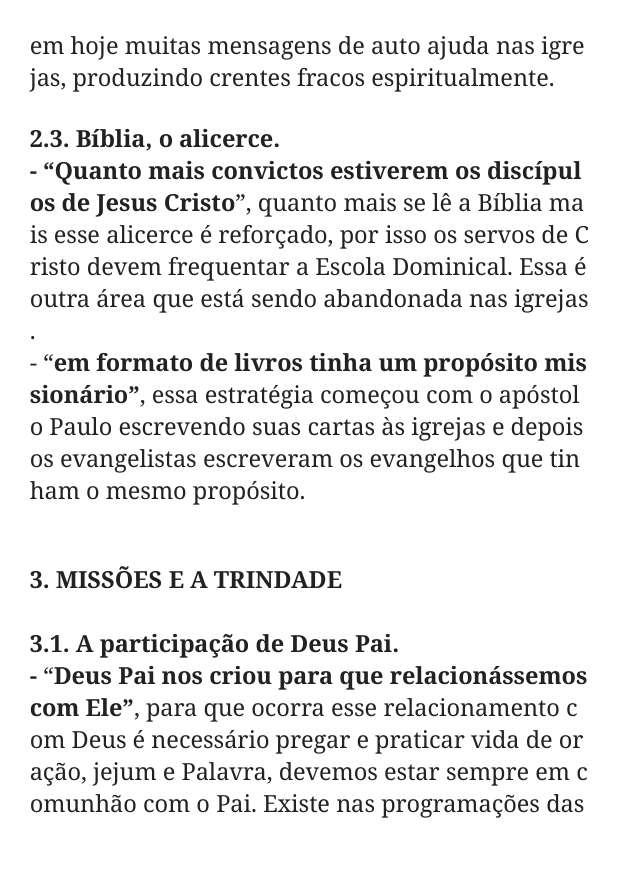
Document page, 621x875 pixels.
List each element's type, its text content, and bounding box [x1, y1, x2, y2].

text - “Deus Pai nos criou para que relacionássemos com Ele”, para que ocorra esse relacionamento com Deus é necessário pregar e praticar vida de oração, jejum e Palavra, devemos estar sempre em comunhão com o Pai. Existe nas programações das [29, 659, 591, 819]
text 2.3. Bíblia, o alicerce. [29, 122, 591, 154]
text 3. MISSÕES E A TRINDADE [29, 563, 591, 595]
text 3.1. A participação de Deus Pai. [29, 627, 591, 659]
text - “Quanto mais convictos estiverem os discípulos de Jesus Cristo”, quanto mais se lê a Bíblia mais esse alicerce é reforçado, por isso os servos de Cristo devem frequentar a Escola Dominical. Essa é outra área que está sendo abandonada nas igrejas. [29, 154, 591, 346]
text - “em formato de livros tinha um propósito missionário”, essa estratégia começou com o apóstolo Paulo escrevendo suas cartas às igrejas e depois os evangelistas escreveram os evangelhos que tinham o mesmo propósito. [29, 346, 591, 506]
text em hoje muitas mensagens de auto ajuda nas igrejas, produzindo crentes fracos espiritualmente. [29, 29, 591, 93]
